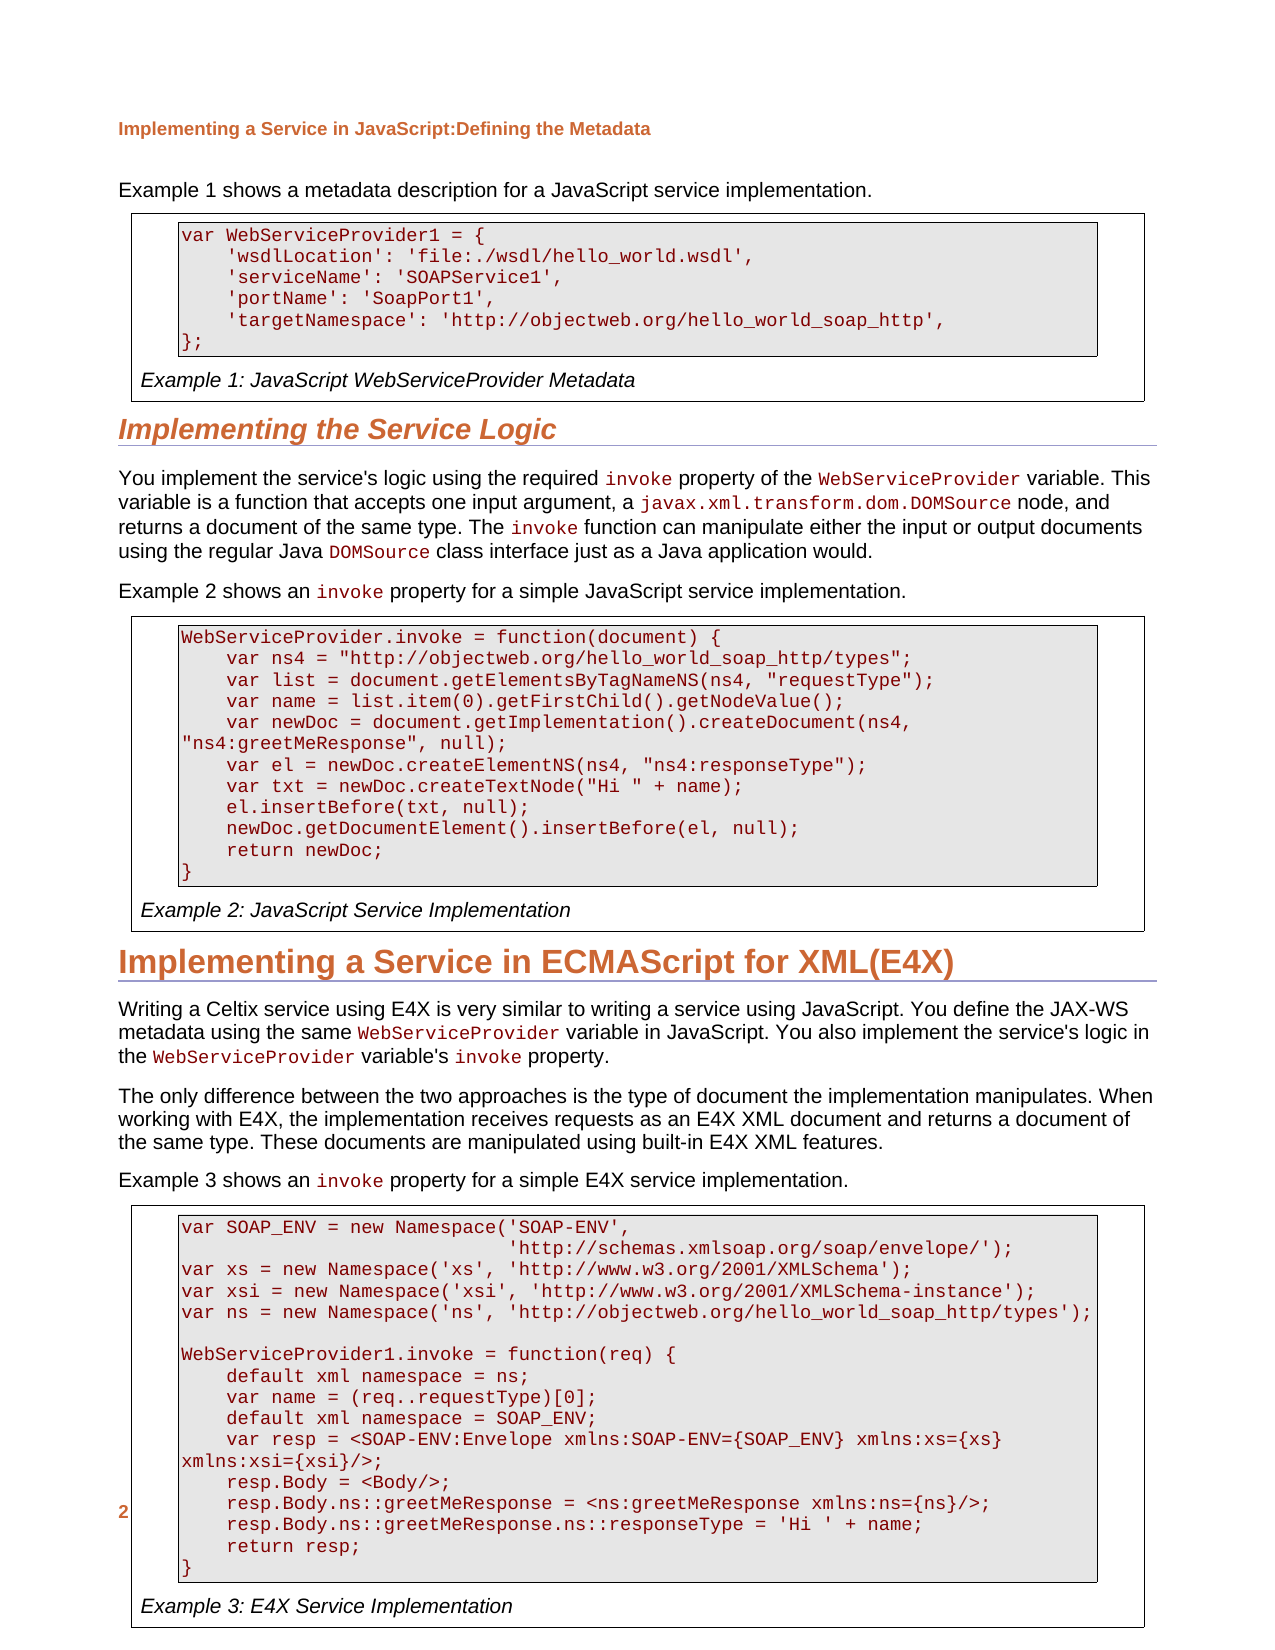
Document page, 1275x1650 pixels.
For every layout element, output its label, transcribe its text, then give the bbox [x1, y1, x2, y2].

text return newDoc; [179, 837, 1097, 858]
text Example 1: JavaScript WebServiceProvider Metadata [140, 368, 1135, 392]
text default xml namespace = SOAP_ENV; [179, 1406, 1097, 1427]
text }; [179, 328, 1097, 356]
text var ns4 = "http://objectweb.org/hello_world_soap_http/types"; [179, 646, 1097, 667]
text var txt = newDoc.createTextNode("Hi " + name); [179, 773, 1097, 795]
text Example 3: E4X Service Implementation [140, 1594, 1135, 1618]
text default xml namespace = ns; [179, 1363, 1097, 1384]
text 'targetNamespace': 'http://objectweb.org/hello_world_soap_http', [179, 307, 1097, 328]
subtitle Implementing a Service in ECMAScript for XML(E4X) [118, 641, 1157, 980]
text resp.Body.ns::greetMeResponse.ns::responseType = 'Hi ' + name; [179, 1512, 1097, 1533]
text return resp; [179, 1533, 1097, 1554]
text Example 1 shows a metadata description for a JavaScript service implementation. [118, 178, 1157, 201]
text Example 2: JavaScript Service Implementation [140, 898, 1135, 922]
text } [179, 858, 1097, 886]
text var xs = new Namespace('xs', 'http://www.w3.org/2001/XMLSchema'); [179, 1257, 1097, 1278]
text [132, 214, 1144, 401]
text var list = document.getElementsByTagNameNS(ns4, "requestType"); [179, 667, 1097, 688]
text [132, 617, 1144, 931]
text Writing a Celtix service using E4X is very similar to writing a service using JavaScript. You define the JAX-WS metadata using the same WebServiceProvider variable in JavaScript. You also implement the service's logic in the WebServiceProvider variable's invoke property. [118, 997, 1157, 1069]
text var resp = <SOAP-ENV:Envelope xmlns:SOAP-ENV={SOAP_ENV} xmlns:xs={xs} xmlns:xsi={xsi}/>; [179, 1427, 1097, 1469]
text var el = newDoc.createElementNS(ns4, "ns4:responseType"); [179, 752, 1097, 773]
text el.insertBefore(txt, null); [179, 795, 1097, 816]
text var name = list.item(0).getFirstChild().getNodeValue(); [179, 688, 1097, 710]
text newDoc.getDocumentElement().insertBefore(el, null); [179, 816, 1097, 837]
text 'http://schemas.xmlsoap.org/soap/envelope/'); [179, 1236, 1097, 1257]
text Example 3 shows an invoke property for a simple E4X service implementation. [118, 1169, 1157, 1193]
text [132, 1206, 1144, 1627]
text var xsi = new Namespace('xsi', 'http://www.w3.org/2001/XMLSchema-instance'); [179, 1278, 1097, 1299]
text resp.Body = <Body/>; [179, 1469, 1097, 1491]
text var ns = new Namespace('ns', 'http://objectweb.org/hello_world_soap_http/types'); [179, 1299, 1097, 1321]
text resp.Body.ns::greetMeResponse = <ns:greetMeResponse xmlns:ns={ns}/>; [179, 1491, 1097, 1512]
text 'portName': 'SoapPort1', [179, 286, 1097, 307]
text 'wsdlLocation': 'file:./wsdl/hello_world.wsdl', [179, 243, 1097, 265]
text WebServiceProvider.invoke = function(document) { [179, 626, 1097, 646]
text WebServiceProvider1.invoke = function(req) { [179, 1342, 1097, 1363]
text var WebServiceProvider1 = { [179, 223, 1097, 243]
text var newDoc = document.getImplementation().createDocument(ns4, "ns4:greetMeResponse", null); [179, 710, 1097, 752]
text The only difference between the two approaches is the type of document the implementation manipulates. When working with E4X, the implementation receives requests as an E4X XML document and returns a document of the same type. These documents are manipulated using built-in E4X XML features. [118, 1084, 1157, 1154]
text 'serviceName': 'SOAPService1', [179, 265, 1097, 286]
subtitle Implementing the Service Logic [118, 234, 1157, 445]
text } [179, 1554, 1097, 1582]
text var name = (req..requestType)[0]; [179, 1384, 1097, 1406]
text Example 2 shows an invoke property for a simple JavaScript service implementation. [118, 579, 1157, 604]
text var SOAP_ENV = new Namespace('SOAP-ENV', [179, 1216, 1097, 1236]
text You implement the service's logic using the required invoke property of the WebServiceProvider variable. This variable is a function that accepts one input argument, a javax.xml.transform.dom.DOMSource node, and returns a document of the same type. The invoke function can manipulate either the input or output documents using the regular Java DOMSource class interface just as a Java application would. [118, 466, 1157, 564]
